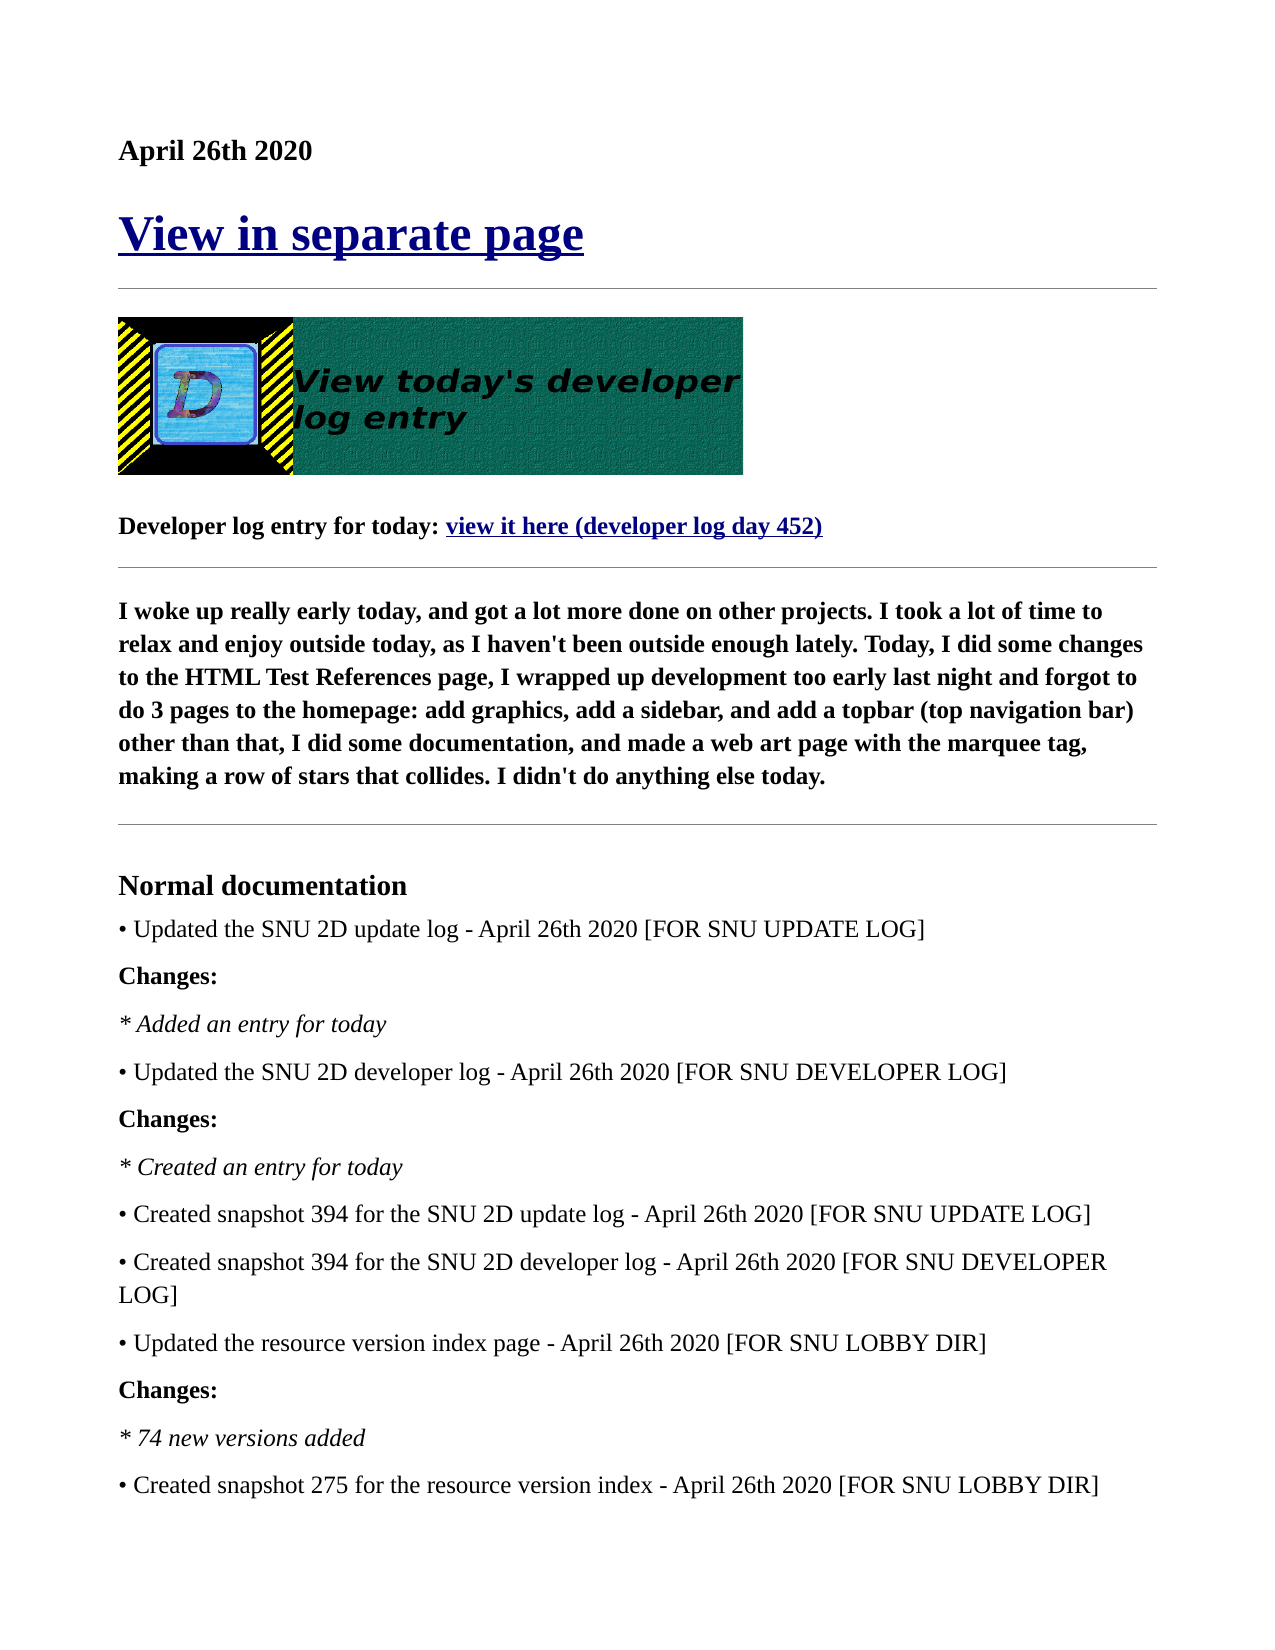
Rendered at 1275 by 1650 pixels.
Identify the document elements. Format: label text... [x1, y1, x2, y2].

subtitle Developer log entry for today: view it here (developer log day 452) [118, 511, 1157, 540]
text • Updated the SNU 2D developer log - April 26th 2020 [FOR SNU DEVELOPER LOG] [118, 1057, 1157, 1085]
text • Created snapshot 394 for the SNU 2D developer log - April 26th 2020 [FOR SNU DEVELOPER LOG] [118, 1247, 1157, 1309]
text Changes: [118, 961, 1157, 990]
text Changes: [118, 1375, 1157, 1404]
subtitle Normal documentation [118, 868, 1157, 901]
text • Created snapshot 394 for the SNU 2D update log - April 26th 2020 [FOR SNU UPDATE LOG] [118, 1199, 1157, 1228]
text • Updated the SNU 2D update log - April 26th 2020 [FOR SNU UPDATE LOG] [118, 914, 1157, 943]
picture [118, 317, 744, 475]
text * Added an entry for today [118, 1009, 1157, 1038]
subtitle View in separate page [118, 204, 1157, 261]
text • Updated the resource version index page - April 26th 2020 [FOR SNU LOBBY DIR] [118, 1328, 1157, 1356]
text • Created snapshot 275 for the resource version index - April 26th 2020 [FOR SNU LOBBY DIR] [118, 1471, 1157, 1499]
text I woke up really early today, and got a lot more done on other projects. I took a lot of time to relax and enjoy outside today, as I haven't been outside enough lately. Today, I did some changes to the HTML Test References page, I wrapped up development too early last night and forgot to do 3 pages to the homepage: add graphics, add a sidebar, and add a topbar (top navigation bar) other than that, I did some documentation, and made a web art page with the marquee tag, making a row of stars that collides. I didn't do anything else today. [118, 596, 1157, 790]
subtitle April 26th 2020 [118, 133, 1157, 166]
text Changes: [118, 1104, 1157, 1133]
text * 74 new versions added [118, 1423, 1157, 1452]
text * Created an entry for today [118, 1152, 1157, 1181]
